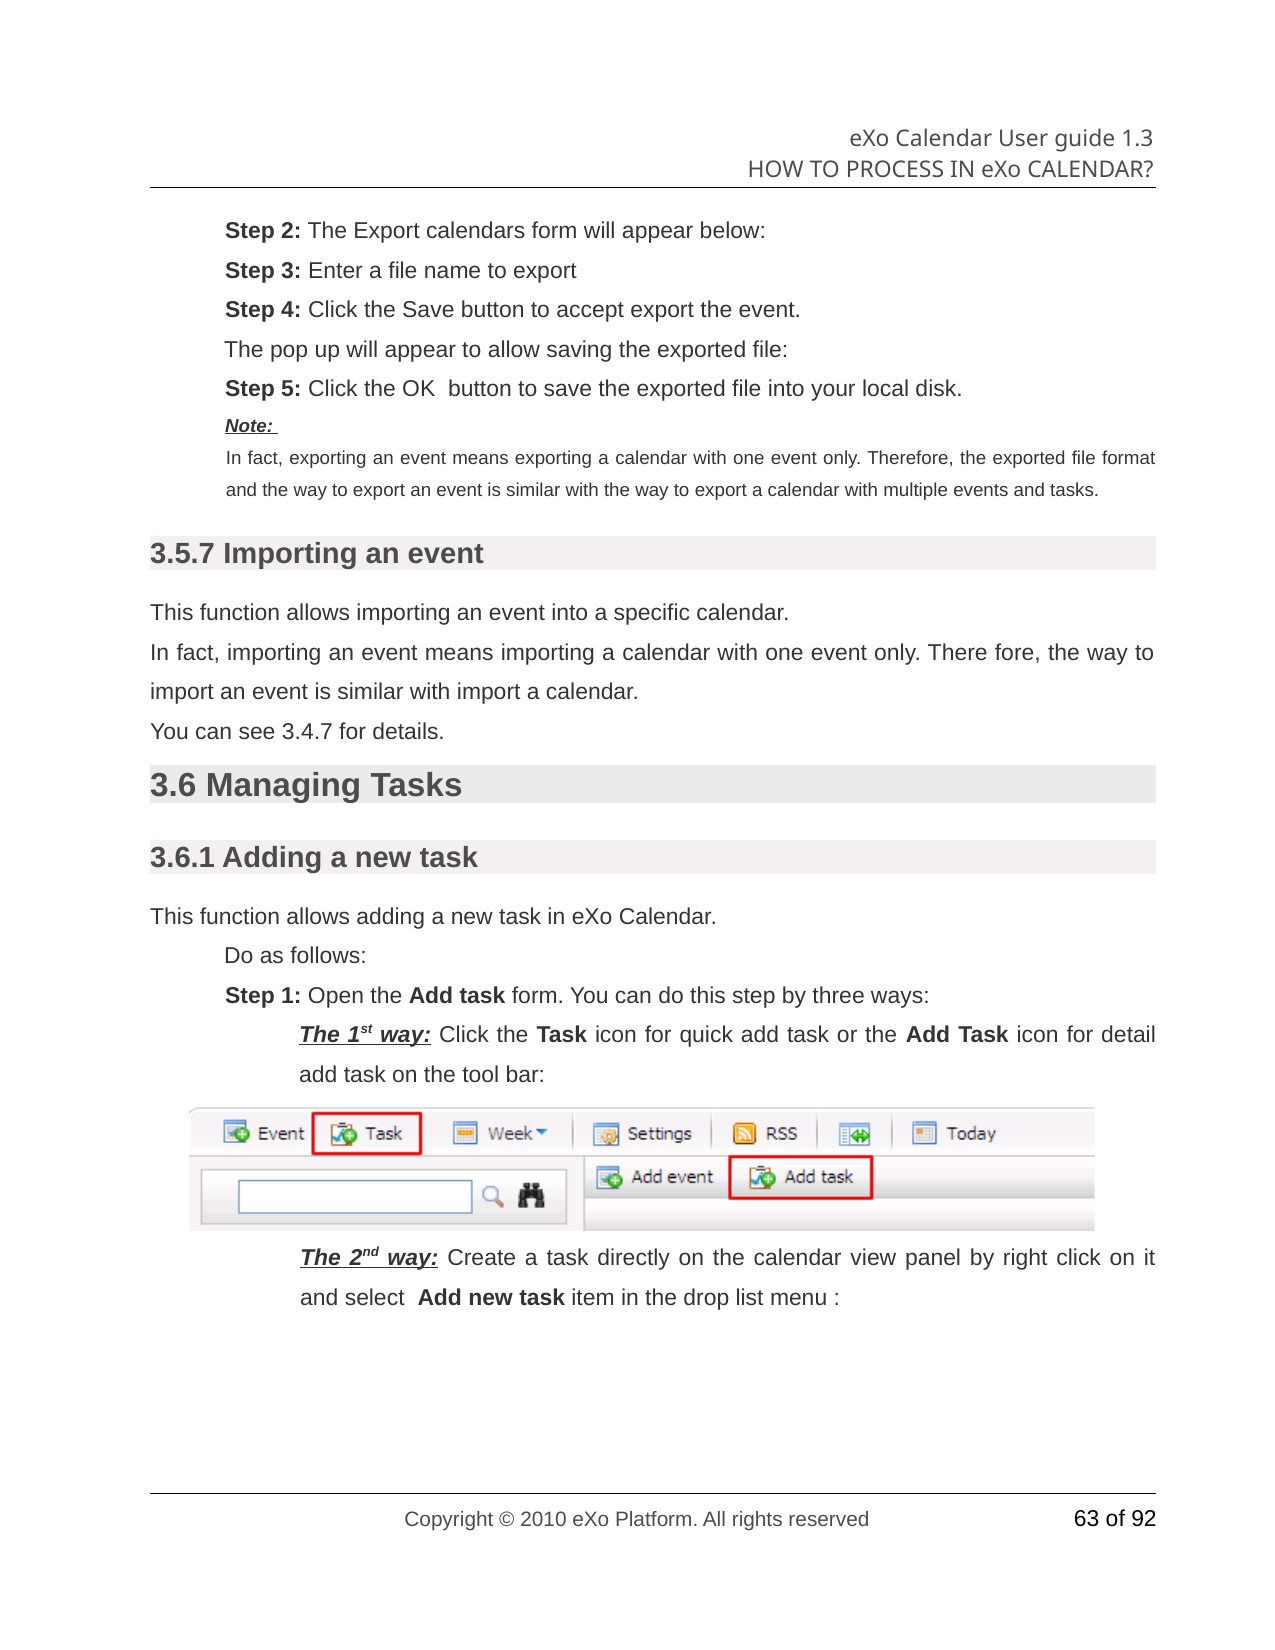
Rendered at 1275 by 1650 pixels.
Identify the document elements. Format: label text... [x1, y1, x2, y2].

list Step 2: The Export calendars form will appear below: [187, 217, 1156, 243]
text In fact, exporting an event means exporting a calendar with one event only. Therefore, the exported file format and the way to export an event is similar with the way to export a calendar with multiple events and tasks. [226, 447, 1156, 501]
list Step 4: Click the Save button to accept export the event. [187, 296, 1156, 322]
text This function allows importing an event into a specific calendar. [150, 599, 1156, 626]
subtitle Managing Tasks [150, 765, 1156, 803]
text In fact, importing an event means importing a calendar with one event only. There fore, the way to import an event is similar with import a calendar. [150, 639, 1156, 704]
subtitle Adding a new task [150, 840, 1156, 874]
picture [188, 1106, 1095, 1231]
list Step 3: Enter a file name to export [187, 257, 1156, 283]
list The 1st way: Click the Task icon for quick add task or the Add Task icon for detail add task on the tool bar: [261, 1021, 1156, 1087]
text This function allows adding a new task in eXo Calendar. [150, 903, 1156, 929]
text Do as follows: [224, 942, 1156, 969]
subtitle Importing an event [150, 536, 1156, 570]
text The pop up will appear to allow saving the exported file: [224, 336, 1156, 362]
list Note: [187, 414, 1156, 436]
list Step 1: Open the Add task form. You can do this step by three ways: [187, 982, 1156, 1008]
list Step 5: Click the OK button to save the exported file into your local disk. [187, 375, 1156, 401]
text You can see 3.4.7 for details. [150, 718, 1156, 744]
list The 2nd way: Create a task directly on the calendar view panel by right click on it and select Add new task item in the drop list menu : [262, 1100, 1156, 1310]
